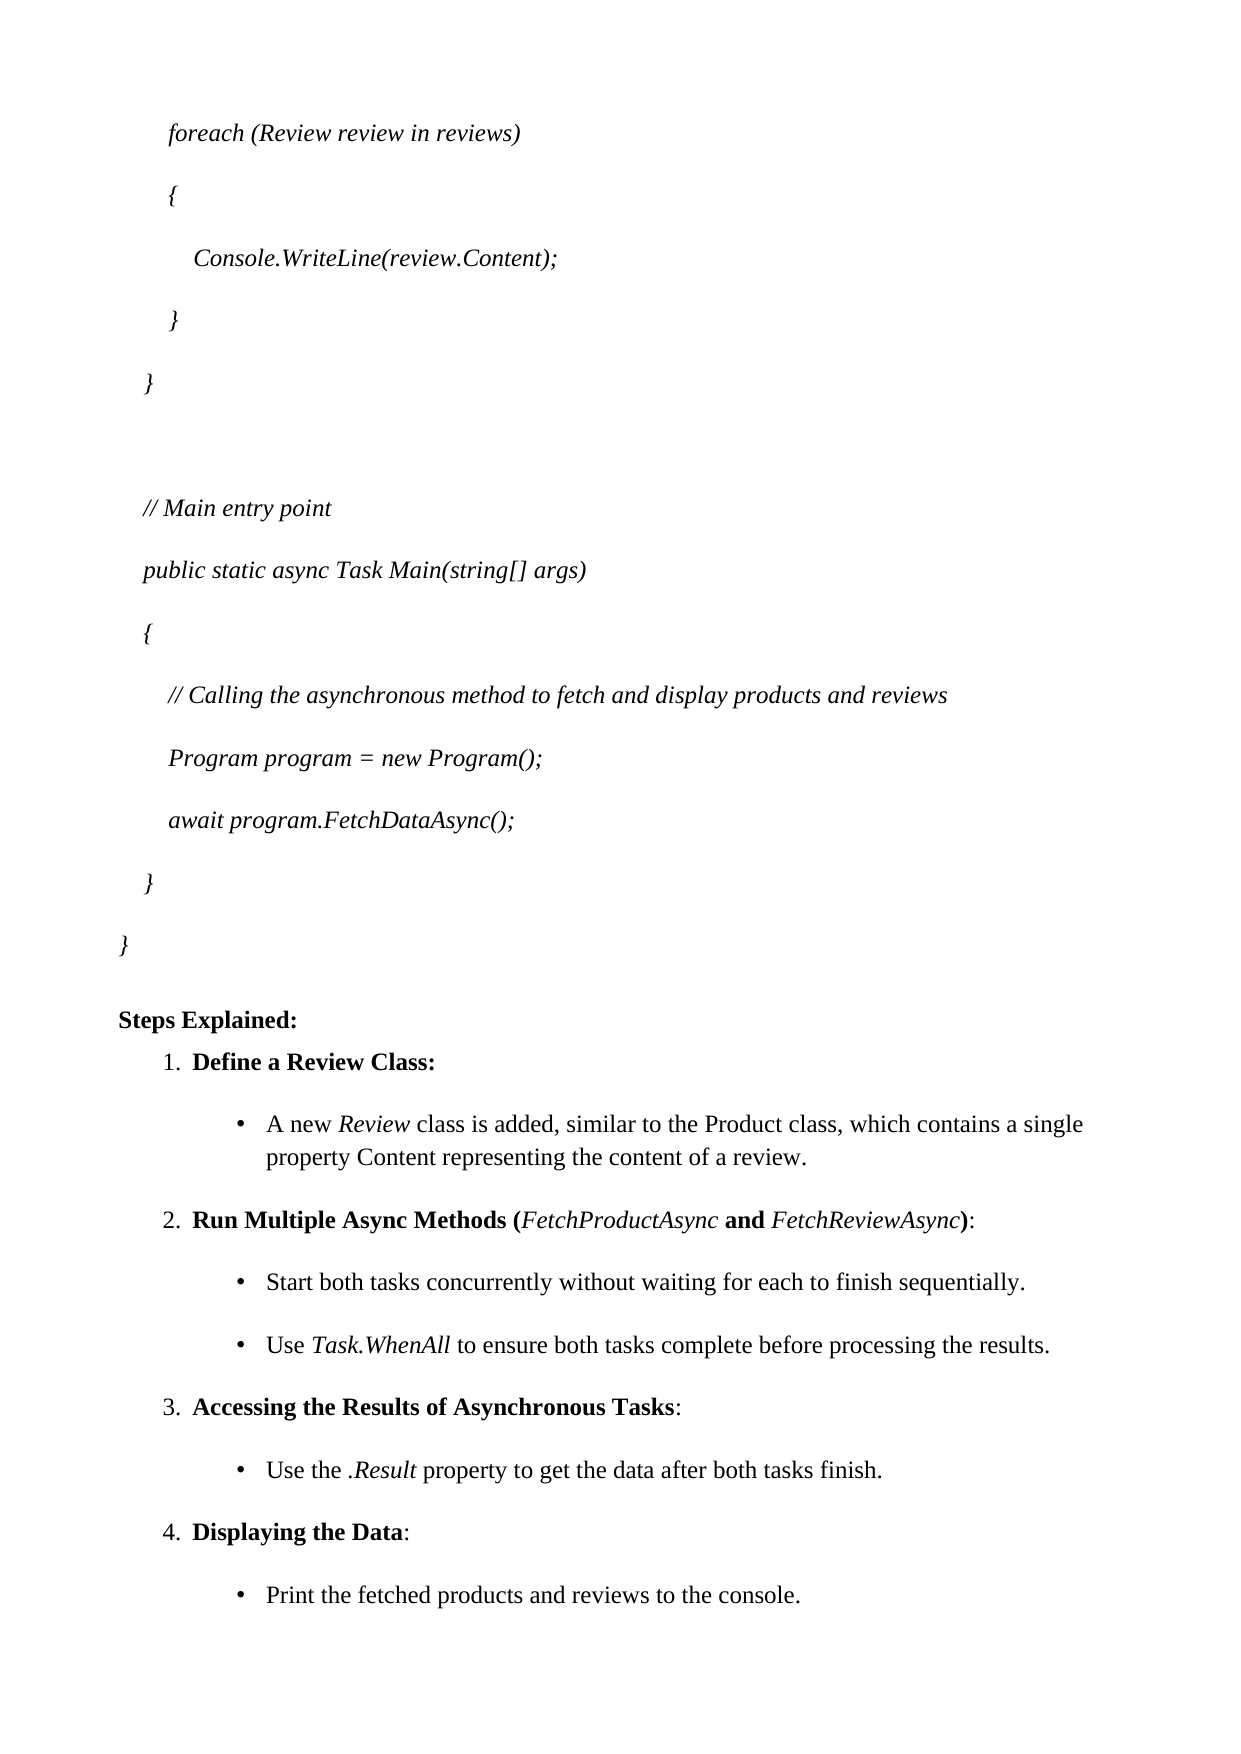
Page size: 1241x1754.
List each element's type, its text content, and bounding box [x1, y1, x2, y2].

text public static async Task Main(string[] args) [118, 556, 1122, 584]
text } [118, 868, 1122, 897]
text // Calling the asynchronous method to fetch and display products and reviews [118, 681, 1122, 709]
list Displaying the Data: [162, 1517, 1122, 1546]
text Console.WriteLine(review.Content); [118, 243, 1122, 272]
list Accessing the Results of Asynchronous Tasks: [162, 1392, 1122, 1421]
text { [118, 181, 1122, 209]
text // Main entry point [118, 493, 1122, 522]
list Print the fetched products and reviews to the console. [236, 1580, 1122, 1609]
text } [118, 931, 1122, 959]
list Use Task.WhenAll to ensure both tasks complete before processing the results. [236, 1330, 1122, 1359]
text } [118, 368, 1122, 397]
list Run Multiple Async Methods (FetchProductAsync and FetchReviewAsync): [162, 1205, 1122, 1234]
text { [118, 618, 1122, 647]
text Program program = new Program(); [118, 743, 1122, 772]
text } [118, 306, 1122, 334]
list Use the .Result property to get the data after both tasks finish. [236, 1455, 1122, 1484]
list Start both tasks concurrently without waiting for each to finish sequentially. [236, 1267, 1122, 1296]
text await program.FetchDataAsync(); [118, 806, 1122, 834]
list Define a Review Class: [162, 1047, 1122, 1076]
list A new Review class is added, similar to the Product class, which contains a single property Content representing the content of a review. [236, 1109, 1122, 1171]
subtitle Steps Explained: [118, 1006, 1122, 1034]
text foreach (Review review in reviews) [118, 118, 1122, 147]
